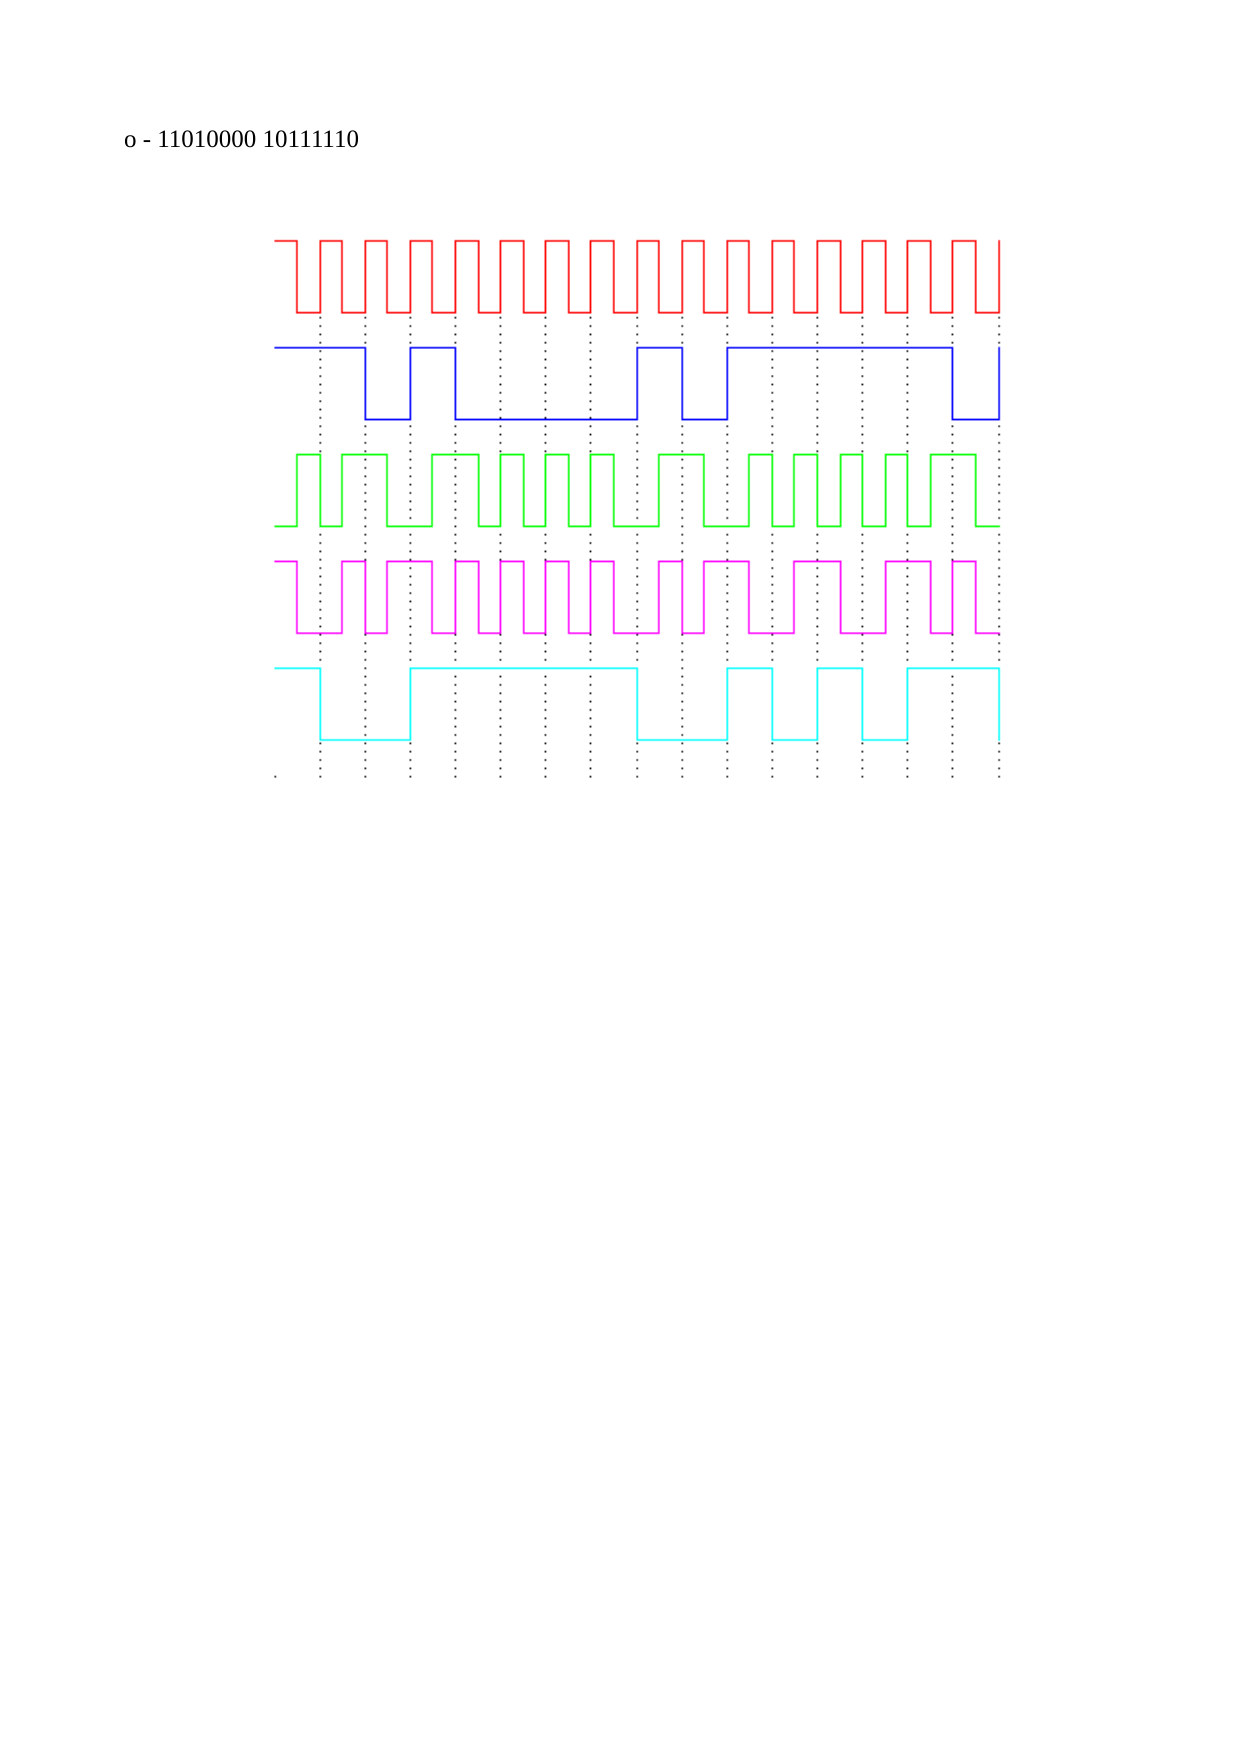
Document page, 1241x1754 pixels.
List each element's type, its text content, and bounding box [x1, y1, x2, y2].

table_cell о - 11010000 10111110 [118, 118, 1122, 887]
picture [153, 152, 1087, 853]
